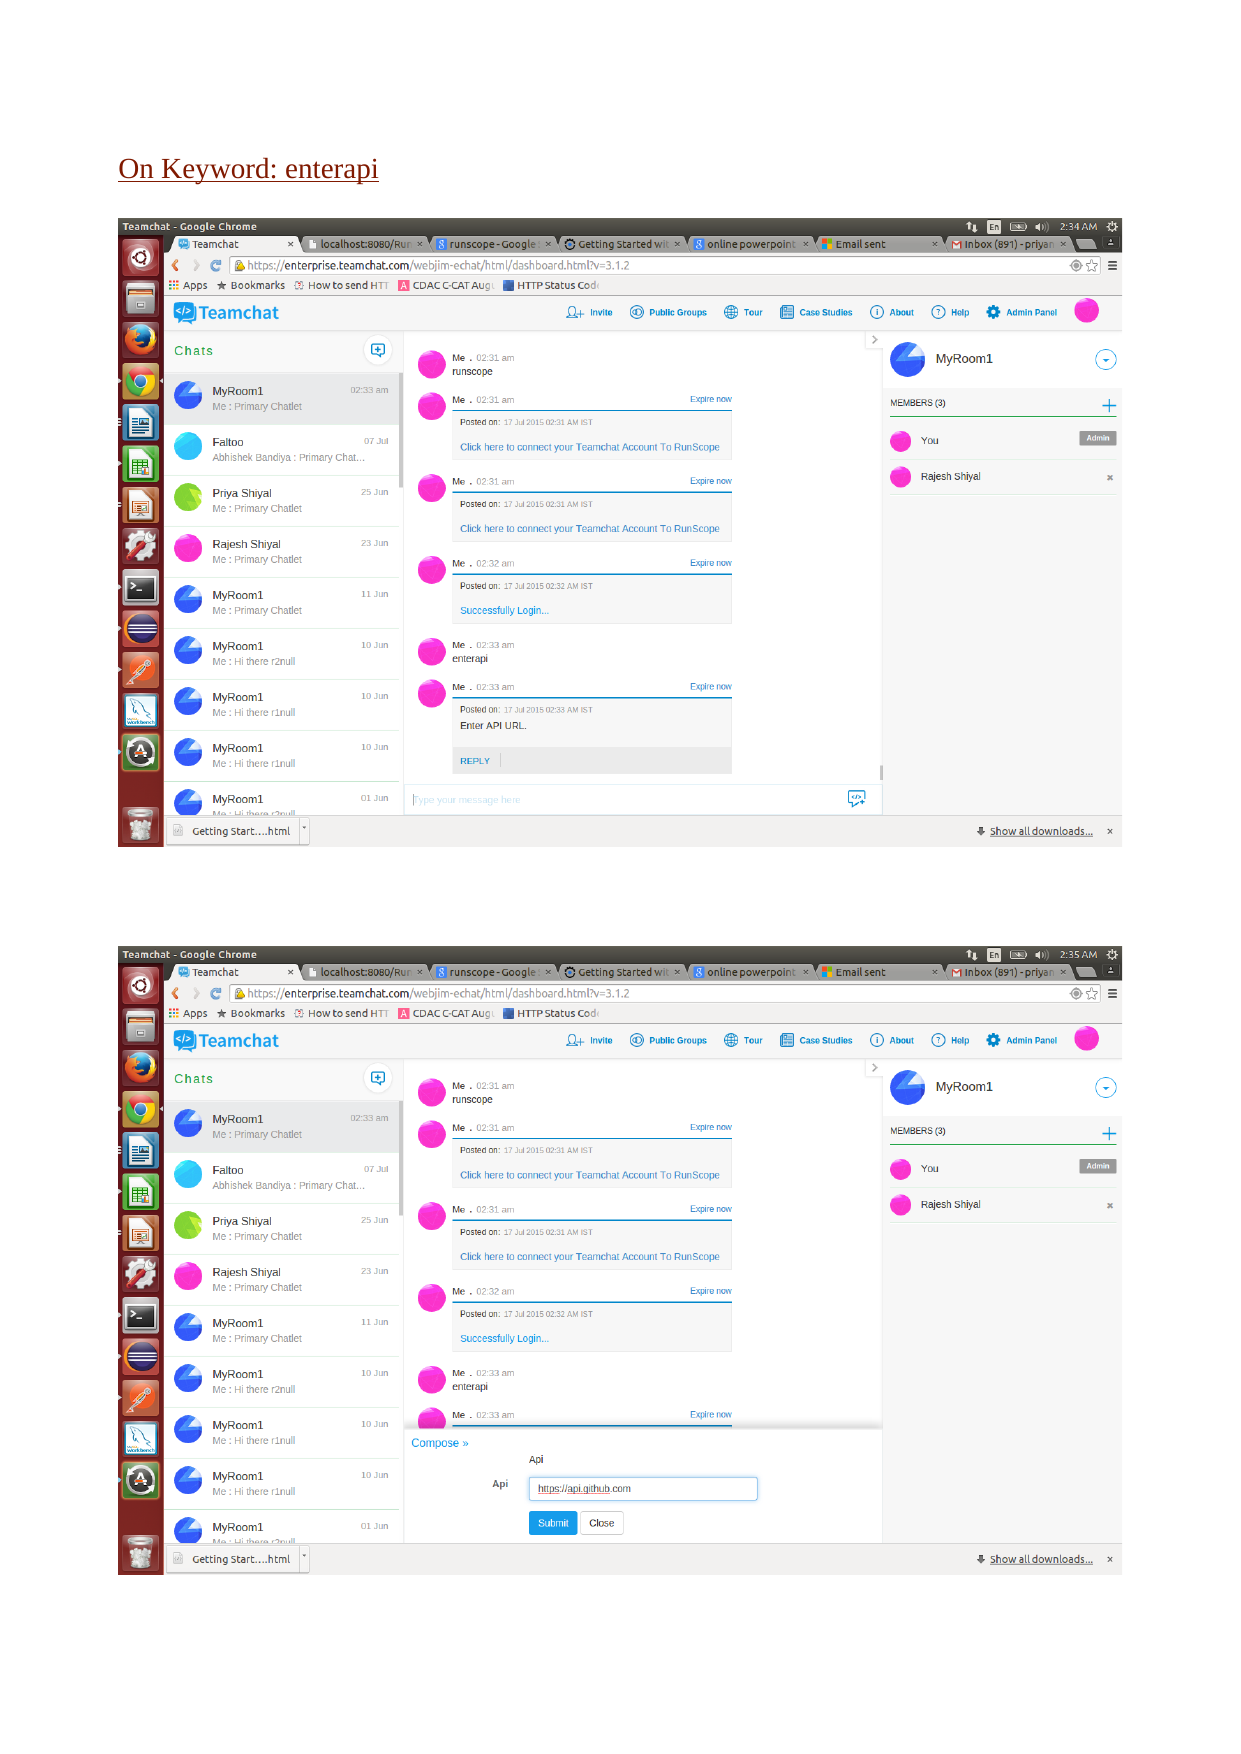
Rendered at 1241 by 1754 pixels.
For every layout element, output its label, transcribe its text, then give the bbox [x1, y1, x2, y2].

picture [118, 218, 1123, 847]
text On Keyword: enterapi [118, 152, 1122, 185]
picture [118, 946, 1123, 1575]
